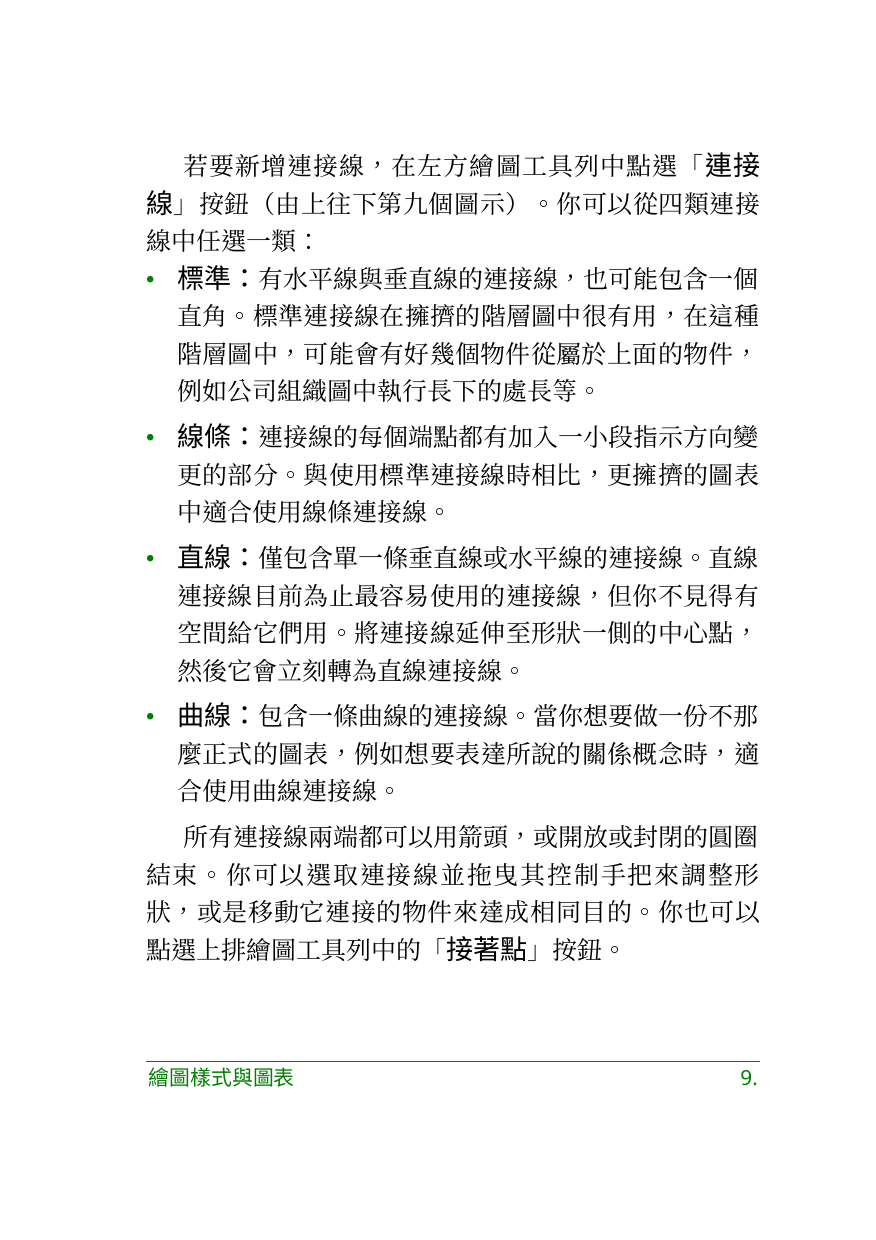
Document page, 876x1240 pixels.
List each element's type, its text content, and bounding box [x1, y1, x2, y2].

list 曲線：包含一條曲線的連接線。當你想要做一份不那麼正式的圖表，例如想要表達所說的關係概念時，適合使用曲線連接線。 [146, 696, 760, 808]
text 所有連接線兩端都可以用箭頭，或開放或封閉的圓圈結束。你可以選取連接線並拖曳其控制手把來調整形狀，或是移動它連接的物件來達成相同目的。你也可以點選上排繪圖工具列中的「接著點」按鈕。 [146, 817, 760, 967]
list 線條：連接線的每個端點都有加入一小段指示方向變更的部分。與使用標準連接線時相比，更擁擠的圖表中適合使用線條連接線。 [146, 417, 760, 529]
text 若要新增連接線，在左方繪圖工具列中點選「連接線」按鈕（由上往下第九個圖示）。你可以從四類連接線中任選一類： [146, 146, 760, 258]
list 標準：有水平線與垂直線的連接線，也可能包含一個直角。標準連接線在擁擠的階層圖中很有用，在這種階層圖中，可能會有好幾個物件從屬於上面的物件，例如公司組織圖中執行長下的處長等。 [146, 258, 760, 408]
list 直線：僅包含單一條垂直線或水平線的連接線。直線連接線目前為止最容易使用的連接線，但你不見得有空間給它們用。將連接線延伸至形狀一側的中心點，然後它會立刻轉為直線連接線。 [146, 537, 760, 687]
